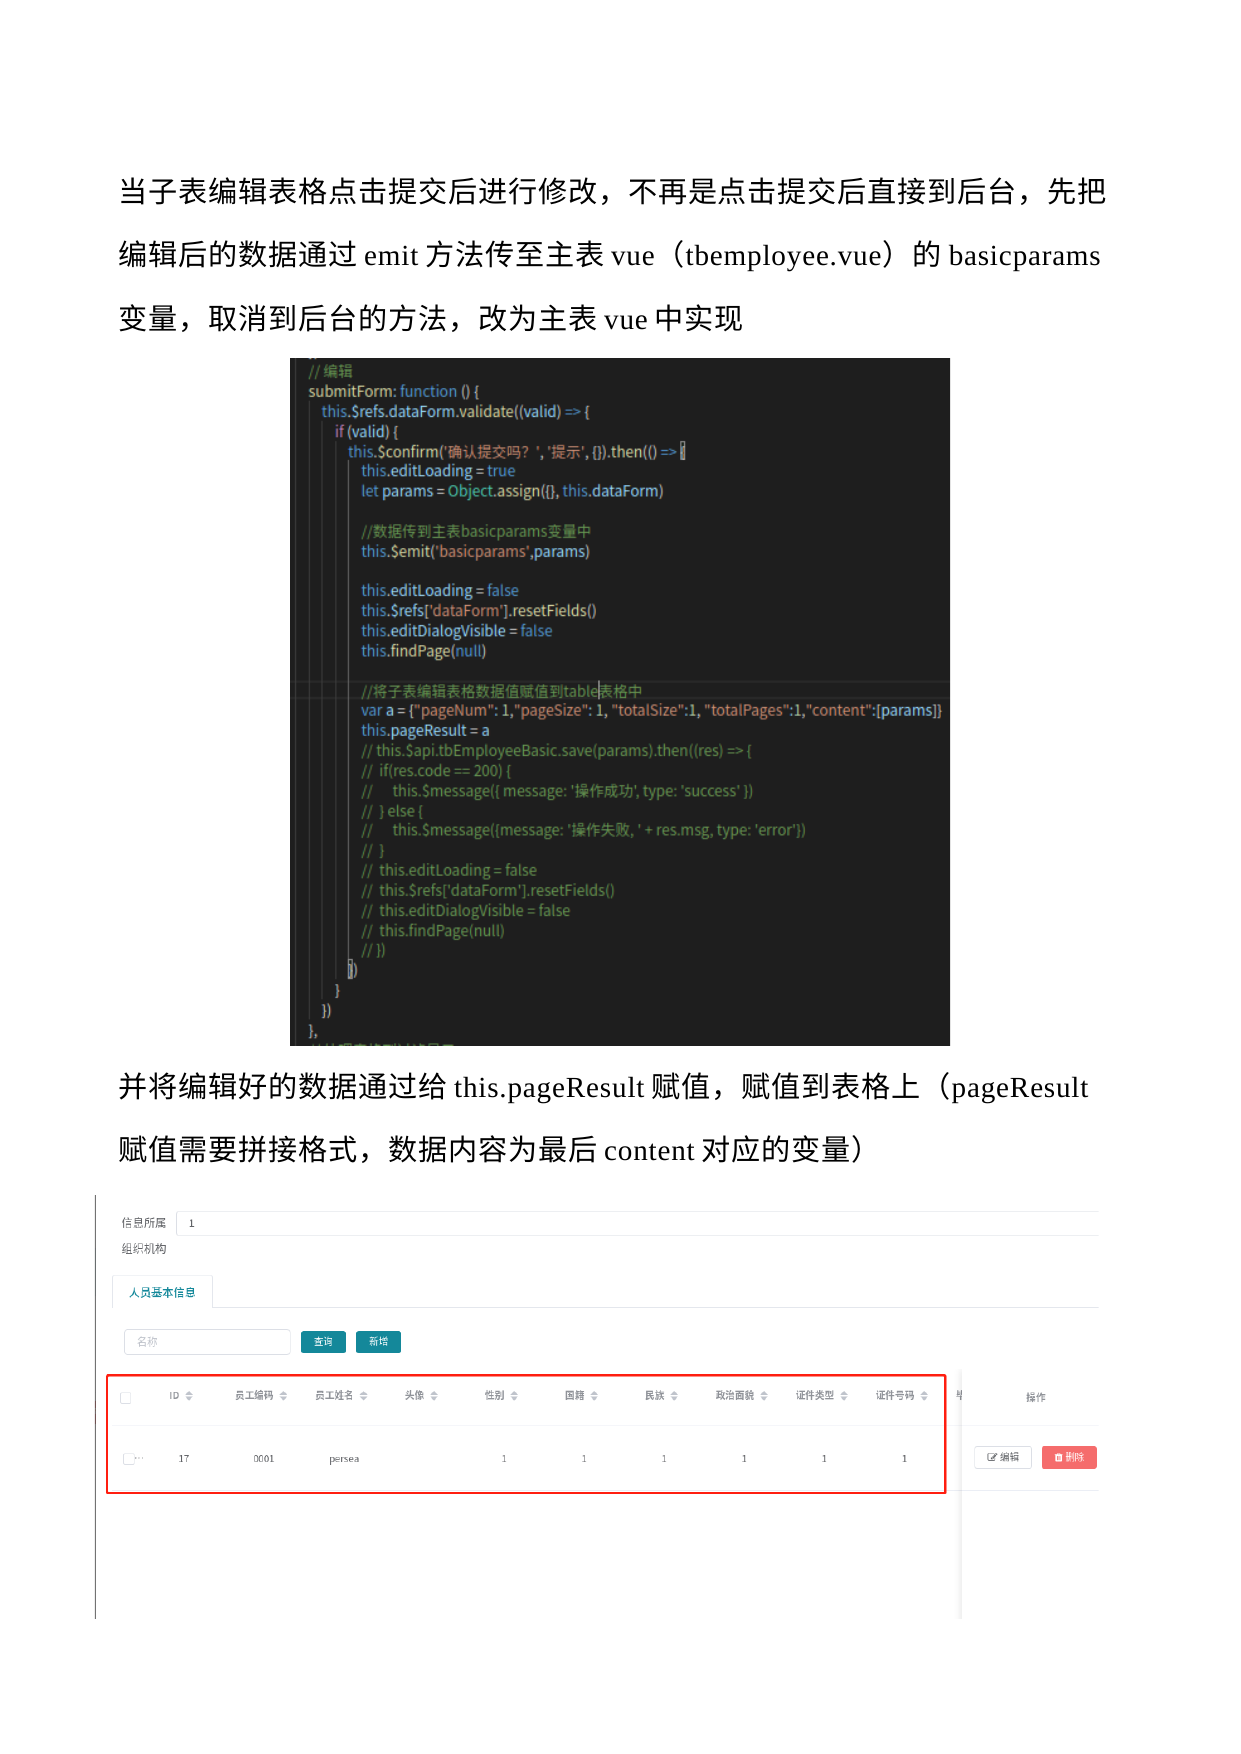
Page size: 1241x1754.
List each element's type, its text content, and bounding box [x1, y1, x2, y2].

text 并将编辑好的数据通过给this.pageResult赋值，赋值到表格上（pageResult赋值需要拼接格式，数据内容为最后content对应的变量） [118, 1063, 1122, 1169]
picture [94, 1195, 1099, 1619]
text 当子表编辑表格点击提交后进行修改，不再是点击提交后直接到后台，先把编辑后的数据通过emit方法传至主表vue（tbemployee.vue）的basicparams变量，取消到后台的方法，改为主表vue中实现 [118, 168, 1122, 338]
picture [290, 358, 951, 1046]
